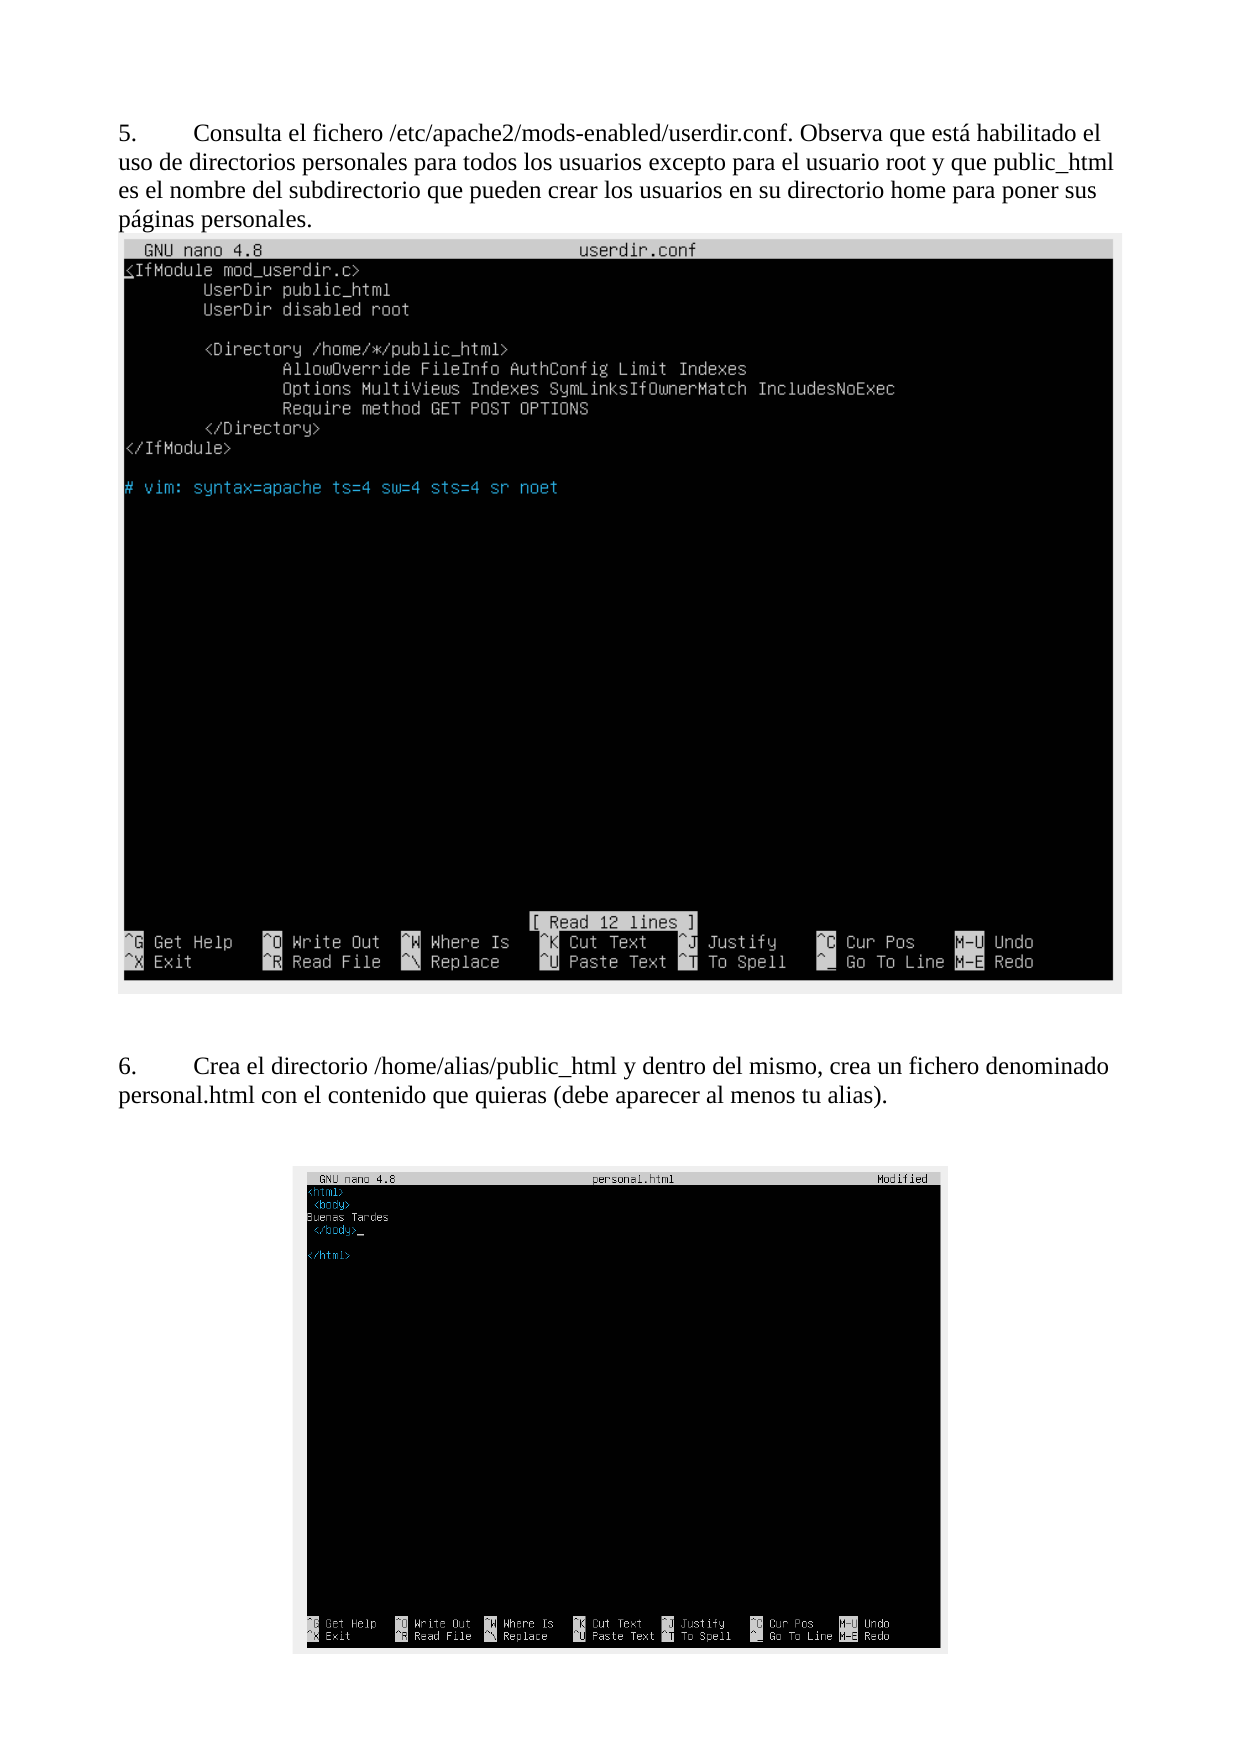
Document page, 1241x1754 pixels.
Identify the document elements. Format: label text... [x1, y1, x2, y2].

picture [292, 1166, 948, 1654]
text 5. Consulta el fichero /etc/apache2/mods-enabled/userdir.conf. Observa que está habilitado el uso de directorios personales para todos los usuarios excepto para el usuario root y que public_html es el nombre del subdirectorio que pueden crear los usuarios en su directorio home para poner sus páginas personales. [118, 118, 1122, 233]
text 6. Crea el directorio /home/alias/public_html y dentro del mismo, crea un fichero denominado personal.html con el contenido que quieras (debe aparecer al menos tu alias). [118, 1051, 1122, 1109]
picture [118, 233, 1123, 994]
